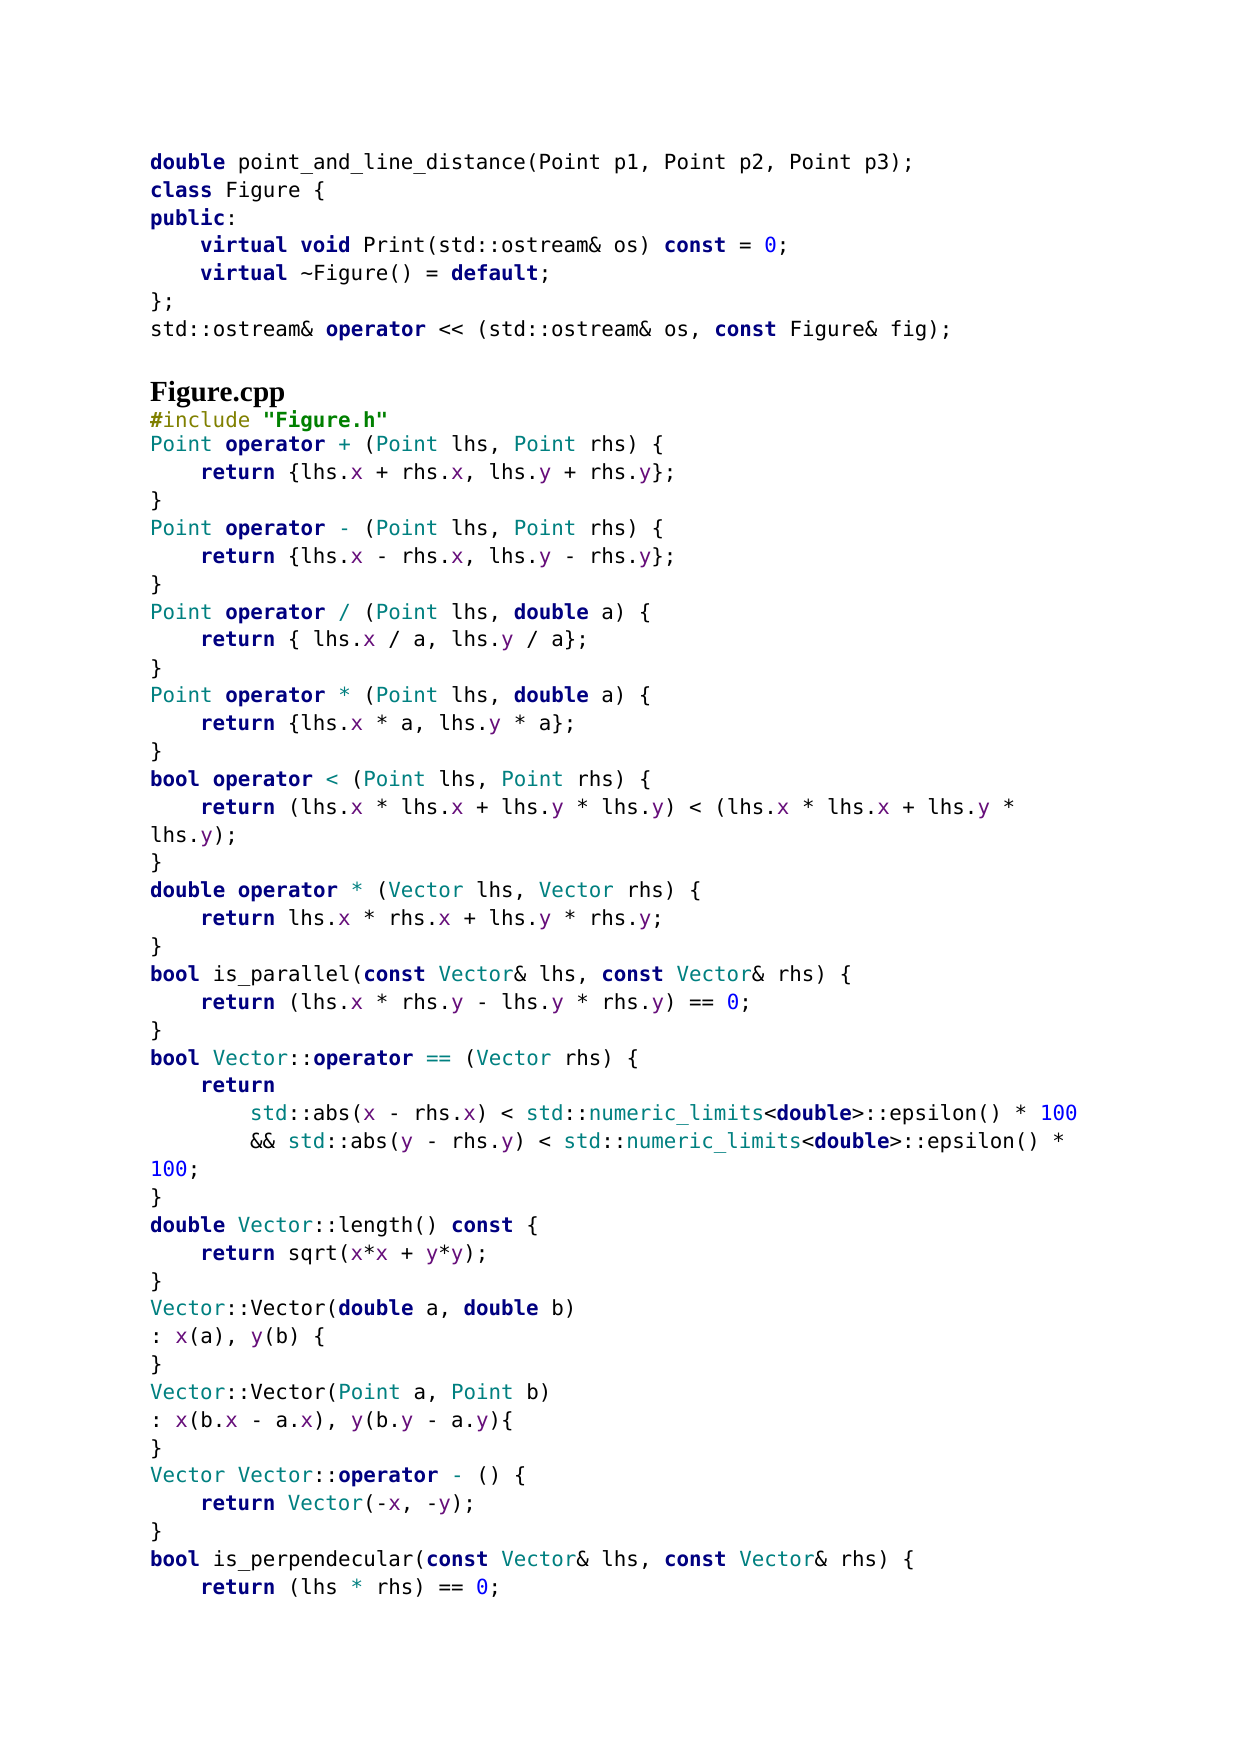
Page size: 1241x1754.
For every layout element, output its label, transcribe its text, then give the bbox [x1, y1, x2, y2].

text bool operator < (Point lhs, Point rhs) { [150, 767, 1090, 791]
text Point operator + (Point lhs, Point rhs) { [150, 432, 1090, 457]
text public: [150, 206, 1090, 230]
text } [150, 1352, 1090, 1376]
text return (lhs.x * rhs.y - lhs.y * rhs.y) == 0; [150, 990, 1090, 1014]
text } [150, 1519, 1090, 1543]
text } [150, 1185, 1090, 1209]
text } [150, 488, 1090, 512]
text return {lhs.x - rhs.x, lhs.y - rhs.y}; [150, 544, 1090, 568]
text Vector::Vector(double a, double b) [150, 1296, 1090, 1321]
text Point operator - (Point lhs, Point rhs) { [150, 516, 1090, 540]
text bool is_parallel(const Vector& lhs, const Vector& rhs) { [150, 962, 1090, 986]
text } [150, 1269, 1090, 1293]
text return {lhs.x * a, lhs.y * a}; [150, 711, 1090, 735]
text return [150, 1073, 1090, 1098]
text double point_and_line_distance(Point p1, Point p2, Point p3); [150, 150, 1090, 174]
text Point operator / (Point lhs, double a) { [150, 600, 1090, 624]
text return {lhs.x + rhs.x, lhs.y + rhs.y}; [150, 460, 1090, 484]
text Point operator * (Point lhs, double a) { [150, 683, 1090, 708]
text && std::abs(y - rhs.y) < std::numeric_limits<double>::epsilon() * 100; [150, 1129, 1090, 1181]
text bool is_perpendecular(const Vector& lhs, const Vector& rhs) { [150, 1547, 1090, 1571]
text class Figure { [150, 178, 1090, 202]
text virtual ~Figure() = default; [150, 261, 1090, 286]
text Figure.cpp [150, 374, 1090, 408]
text return lhs.x * rhs.x + lhs.y * rhs.y; [150, 906, 1090, 930]
text Vector Vector::operator - () { [150, 1463, 1090, 1488]
text return (lhs.x * lhs.x + lhs.y * lhs.y) < (lhs.x * lhs.x + lhs.y * lhs.y); [150, 795, 1090, 847]
text } [150, 572, 1090, 596]
text virtual void Print(std::ostream& os) const = 0; [150, 233, 1090, 258]
text double Vector::length() const { [150, 1213, 1090, 1237]
text double operator * (Vector lhs, Vector rhs) { [150, 878, 1090, 902]
text return sqrt(x*x + y*y); [150, 1241, 1090, 1265]
text std::ostream& operator << (std::ostream& os, const Figure& fig); [150, 317, 1090, 342]
text }; [150, 289, 1090, 314]
text Vector::Vector(Point a, Point b) [150, 1380, 1090, 1404]
text return (lhs * rhs) == 0; [150, 1575, 1090, 1599]
text } [150, 656, 1090, 680]
text std::abs(x - rhs.x) < std::numeric_limits<double>::epsilon() * 100 [150, 1101, 1090, 1126]
text return Vector(-x, -y); [150, 1491, 1090, 1515]
text bool Vector::operator == (Vector rhs) { [150, 1046, 1090, 1070]
text } [150, 850, 1090, 875]
text } [150, 1436, 1090, 1460]
text #include "Figure.h" [150, 408, 1090, 432]
text } [150, 739, 1090, 763]
text : x(b.x - a.x), y(b.y - a.y){ [150, 1408, 1090, 1432]
text : x(a), y(b) { [150, 1324, 1090, 1348]
text } [150, 934, 1090, 958]
text return { lhs.x / a, lhs.y / a}; [150, 627, 1090, 652]
text } [150, 1018, 1090, 1042]
